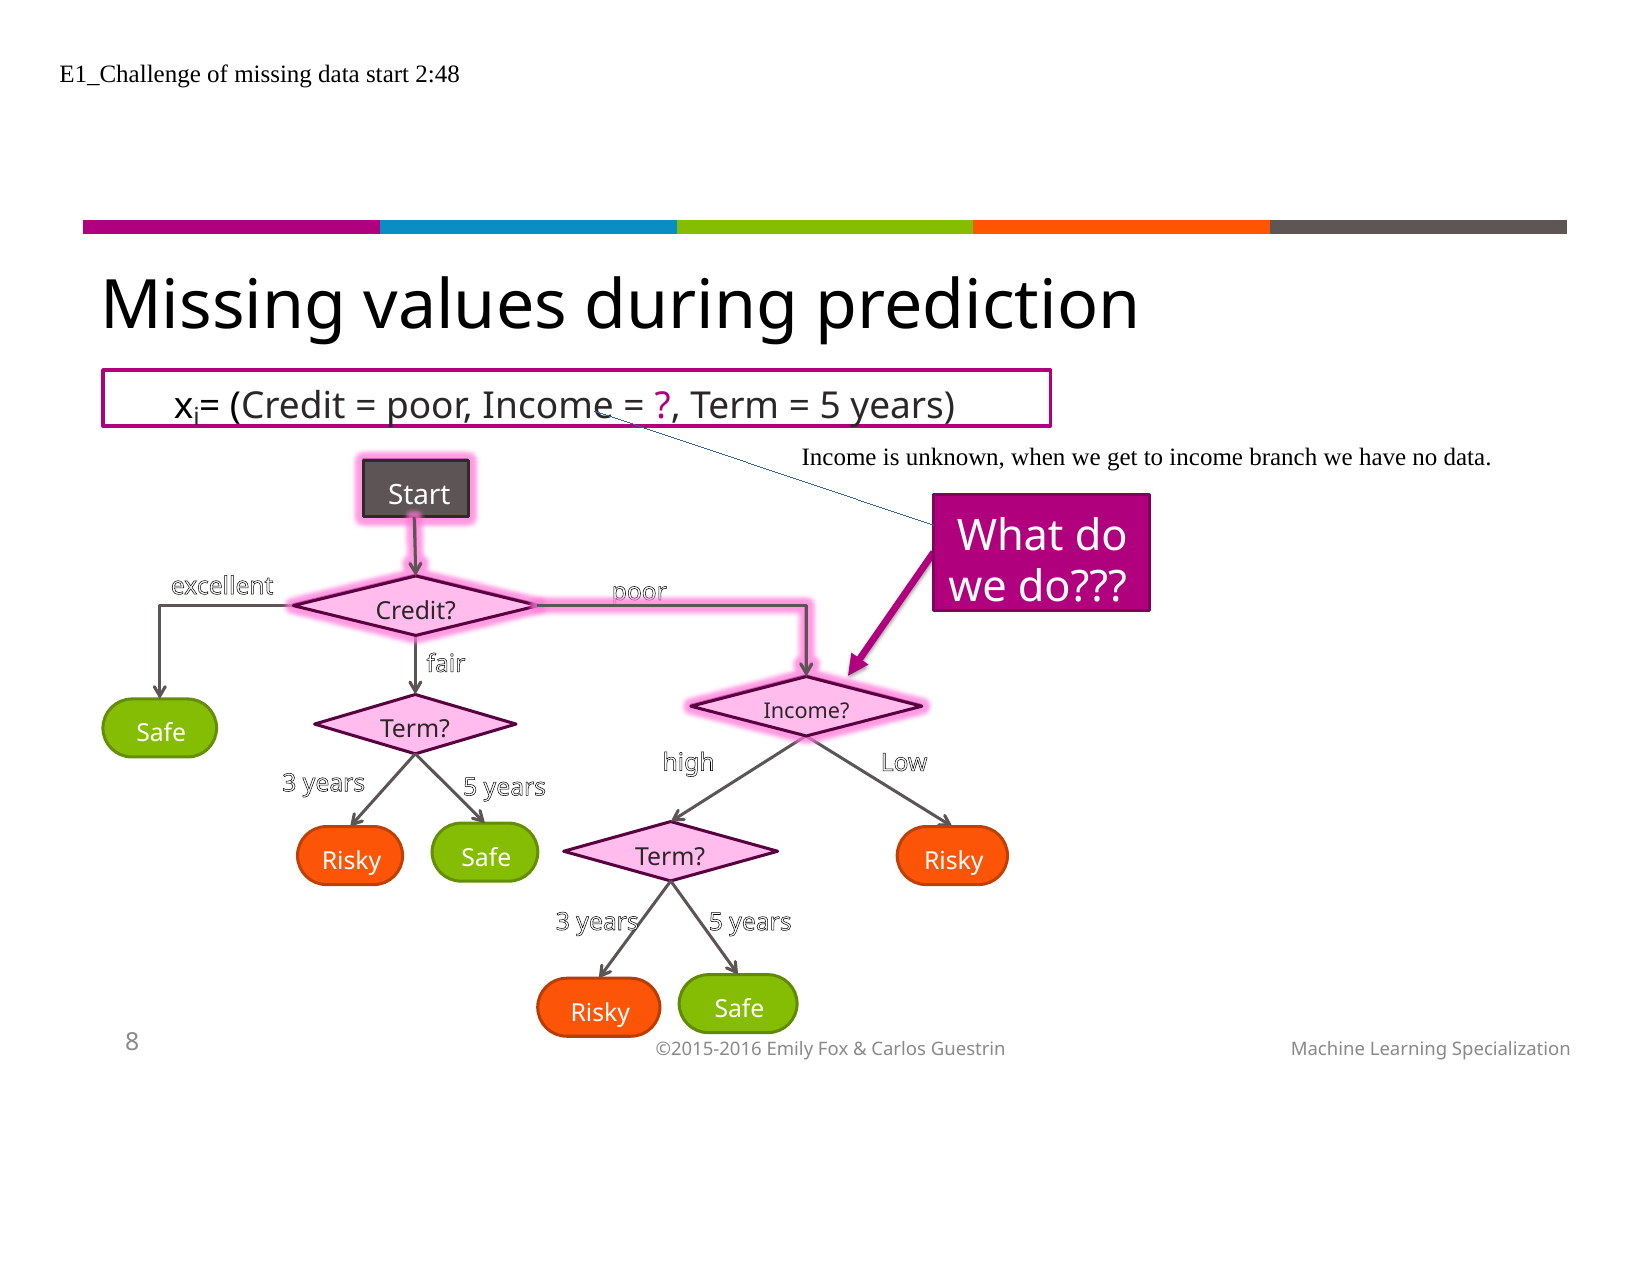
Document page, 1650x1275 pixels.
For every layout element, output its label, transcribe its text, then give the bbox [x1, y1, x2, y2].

picture [277, 444, 943, 752]
text E1_Challenge of missing data start 2:48 [59, 59, 1591, 88]
